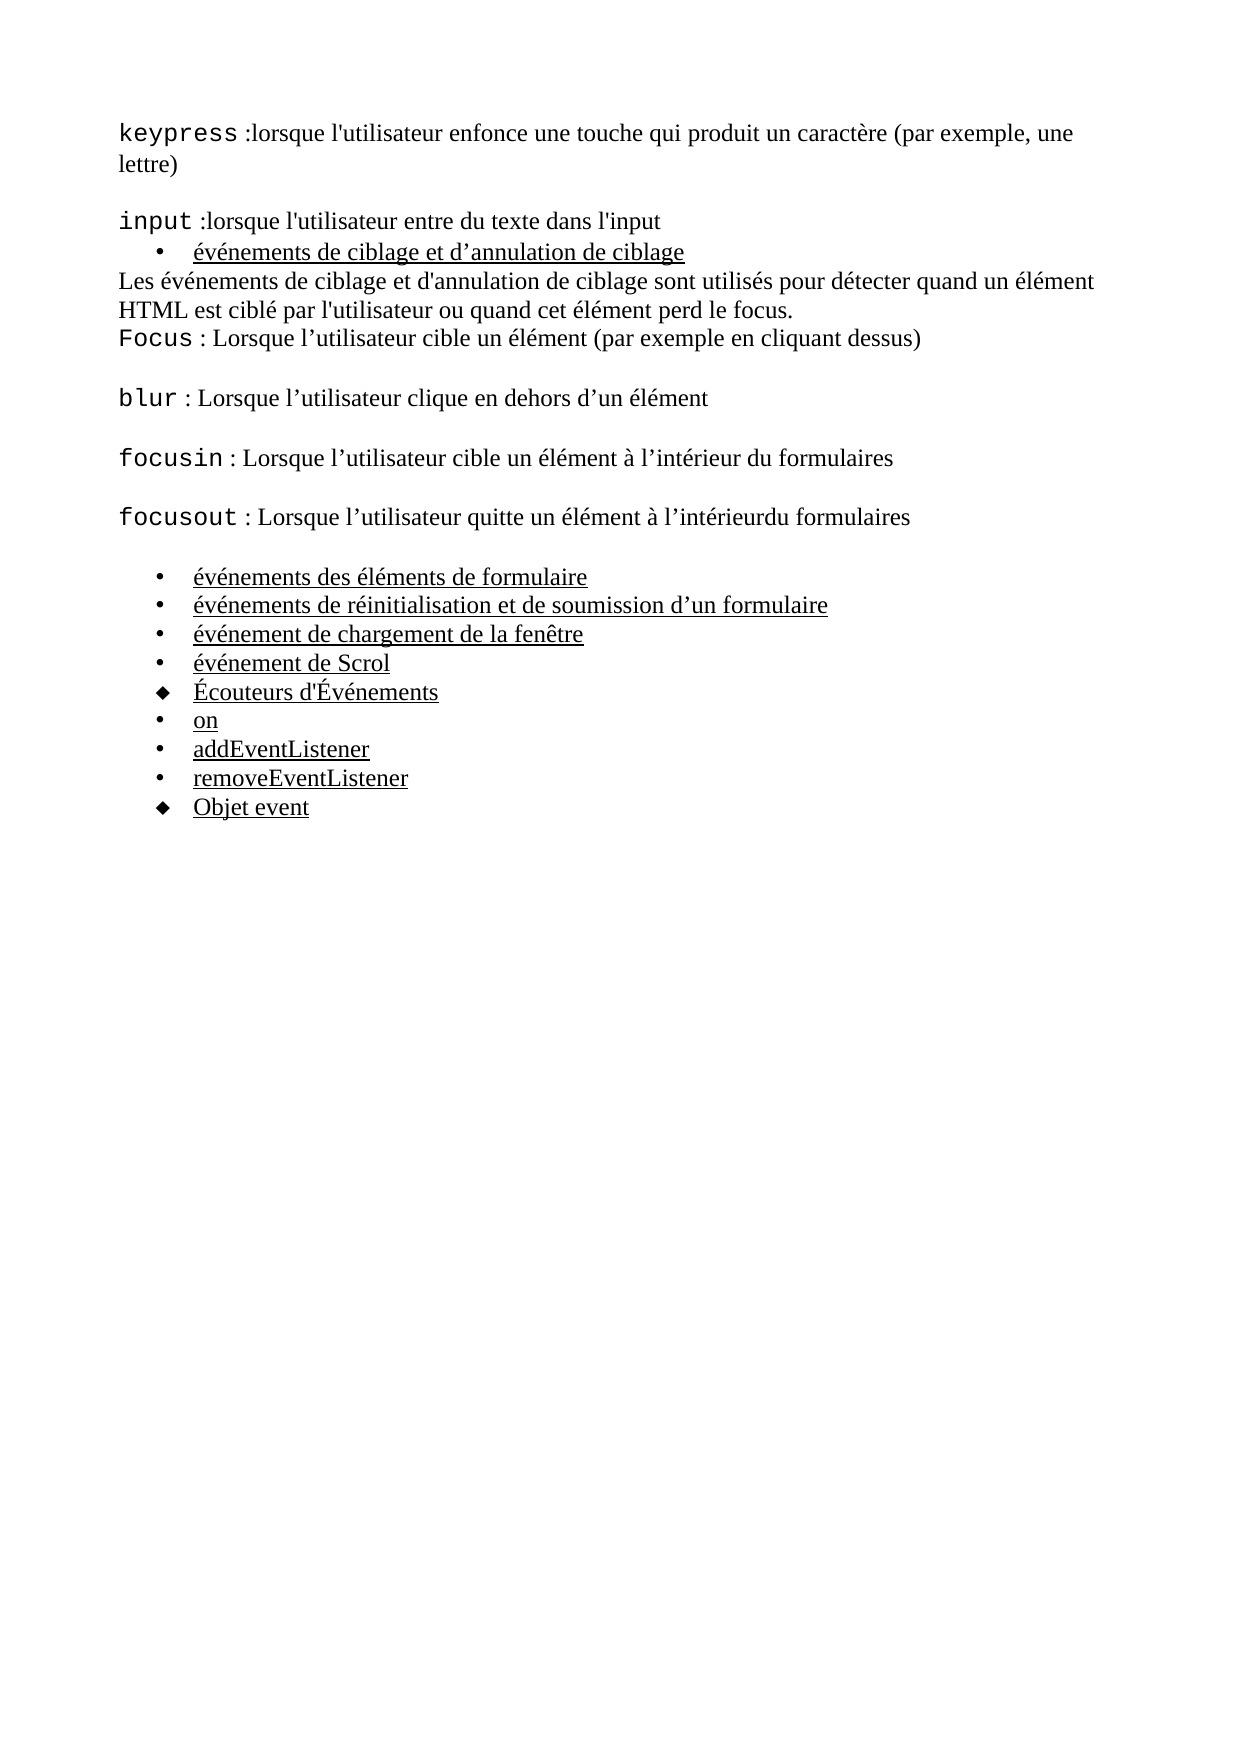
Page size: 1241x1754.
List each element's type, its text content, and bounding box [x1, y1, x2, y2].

list removeEventListener [156, 763, 1122, 792]
list on [156, 706, 1122, 734]
text input :lorsque l'utilisateur entre du texte dans l'input [118, 206, 1122, 237]
text focusout : Lorsque l’utilisateur quitte un élément à l’intérieurdu formulaires [118, 502, 1122, 533]
text Focus : Lorsque l’utilisateur cible un élément (par exemple en cliquant dessus) [118, 323, 1122, 354]
list événement de chargement de la fenêtre [156, 619, 1122, 648]
list Objet event [156, 792, 1122, 821]
text keypress :lorsque l'utilisateur enfonce une touche qui produit un caractère (par exemple, une lettre) [118, 118, 1122, 178]
text blur : Lorsque l’utilisateur clique en dehors d’un élément [118, 383, 1122, 414]
list Écouteurs d'Événements [156, 677, 1122, 706]
text Les événements de ciblage et d'annulation de ciblage sont utilisés pour détecter quand un élément HTML est ciblé par l'utilisateur ou quand cet élément perd le focus. [118, 266, 1122, 323]
list événements de ciblage et d’annulation de ciblage [156, 237, 1122, 266]
text focusin : Lorsque l’utilisateur cible un élément à l’intérieur du formulaires [118, 443, 1122, 473]
list événements de réinitialisation et de soumission d’un formulaire [156, 591, 1122, 619]
list événement de Scrol [156, 648, 1122, 677]
list événements des éléments de formulaire [156, 562, 1122, 591]
list addEventListener [156, 734, 1122, 763]
